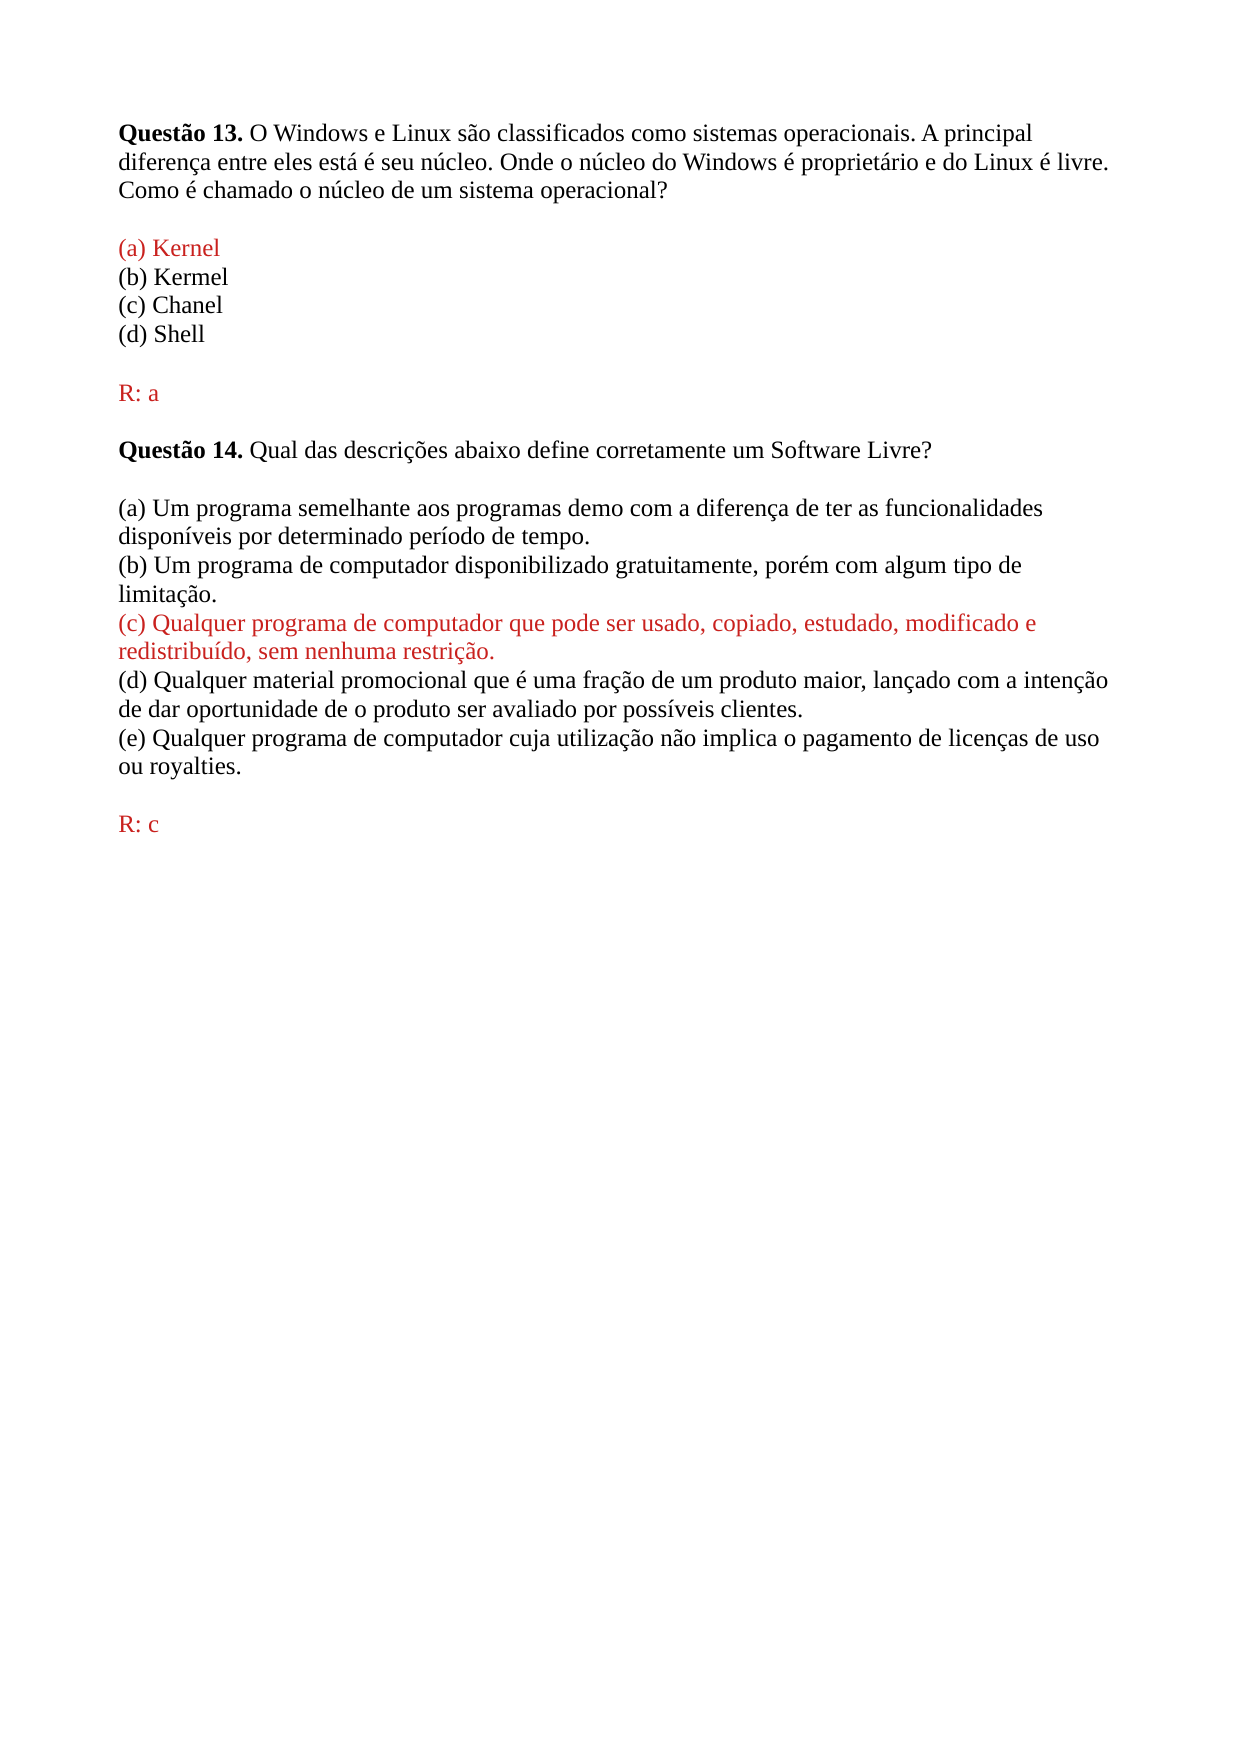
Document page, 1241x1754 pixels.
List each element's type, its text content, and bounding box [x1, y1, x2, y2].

text Questão 13. O Windows e Linux são classificados como sistemas operacionais. A principal diferença entre eles está é seu núcleo. Onde o núcleo do Windows é proprietário e do Linux é livre. Como é chamado o núcleo de um sistema operacional? (a) Kernel (b) Kermel (c) Chanel (d) Shell [118, 118, 1122, 348]
text R: a Questão 14. Qual das descrições abaixo define corretamente um Software Livre? (a) Um programa semelhante aos programas demo com a diferença de ter as funcionalidades disponíveis por determinado período de tempo. (b) Um programa de computador disponibilizado gratuitamente, porém com algum tipo de limitação. (c) Qualquer programa de computador que pode ser usado, copiado, estudado, modificado e redistribuído, sem nenhuma restrição. (d) Qualquer material promocional que é uma fração de um produto maior, lançado com a intenção de dar oportunidade de o produto ser avaliado por possíveis clientes. (e) Qualquer programa de computador cuja utilização não implica o pagamento de licenças de uso ou royalties. [118, 378, 1122, 780]
text R: c [118, 809, 1122, 838]
